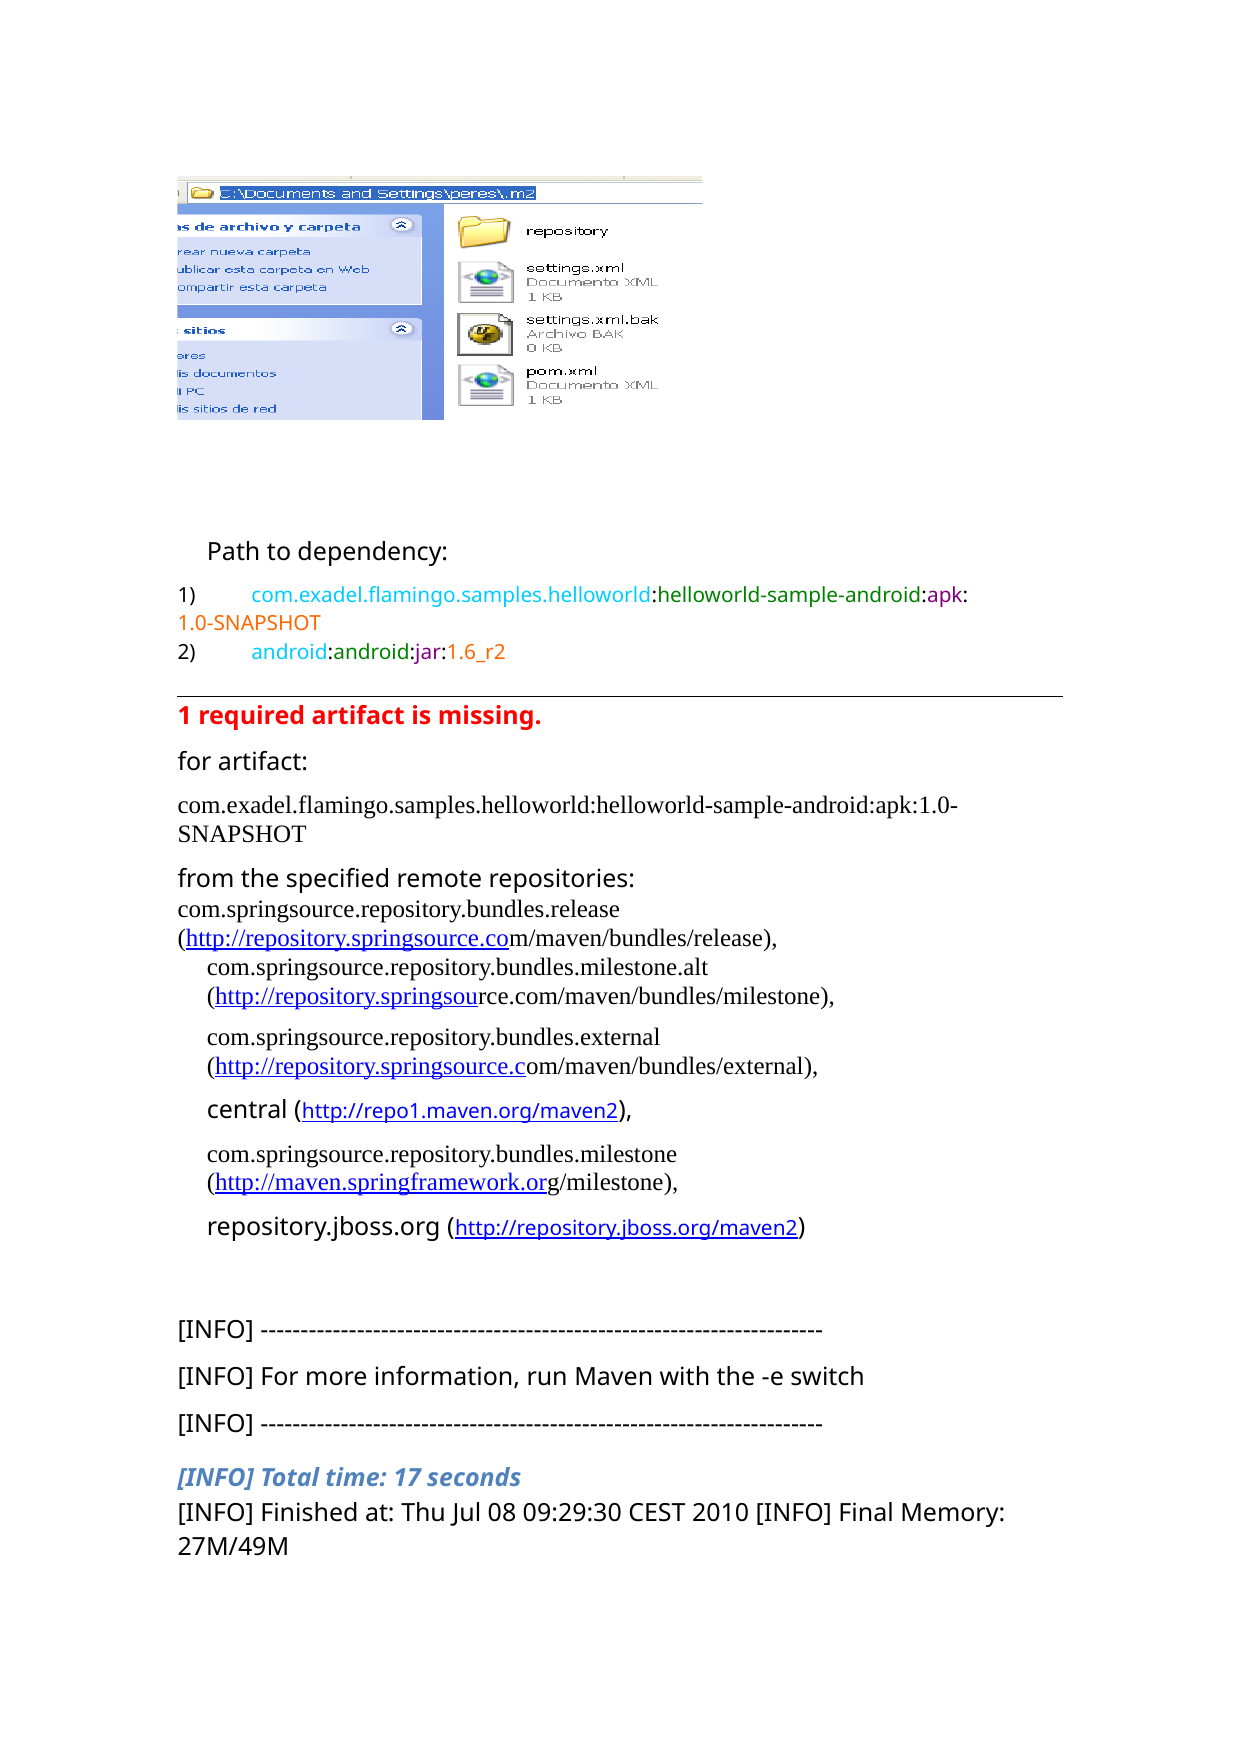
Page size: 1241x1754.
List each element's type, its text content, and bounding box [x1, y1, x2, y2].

text com.springsource.repository.bundles.external (http://repository.springsource.com/maven/bundles/external), [207, 1022, 1063, 1079]
text com.springsource.repository.bundles.milestone.alt (http://repository.springsource.com/maven/bundles/milestone), [207, 952, 1063, 1009]
subtitle [INFO] Total time: 17 seconds [177, 1460, 1063, 1494]
text from the specified remote repositories: [177, 861, 1063, 894]
text com.exadel.flamingo.samples.helloworld:helloworld-sample-android:apk:1.0-SNAPSHOT [177, 791, 1063, 848]
text repository.jboss.org (http://repository.jboss.org/maven2) [207, 1209, 1063, 1243]
text [INFO] Finished at: Thu Jul 08 09:29:30 CEST 2010 [INFO] Final Memory: 27M/49M [177, 1494, 1063, 1562]
text com.springsource.repository.bundles.release (http://repository.springsource.com/maven/bundles/release), [177, 894, 1063, 952]
text for artifact: [177, 744, 1063, 778]
text central (http://repo1.maven.org/maven2), [207, 1092, 1063, 1126]
text 1) com.exadel.flamingo.samples.helloworld:helloworld-sample-android:apk: [177, 580, 1063, 608]
text 1 required artifact is missing. [177, 697, 1063, 731]
text 2) android:android:jar:1.6_r2 [177, 637, 1063, 665]
text [INFO] For more information, run Maven with the -e switch [177, 1359, 1063, 1393]
text [INFO] ---------------------------------------------------------------------- [177, 1405, 1063, 1439]
text 1.0-SNAPSHOT [177, 608, 1063, 637]
text [INFO] ---------------------------------------------------------------------- [177, 1312, 1063, 1346]
text Path to dependency: [207, 533, 1063, 567]
picture [177, 176, 703, 420]
text com.springsource.repository.bundles.milestone (http://maven.springframework.org/milestone), [207, 1139, 1063, 1196]
